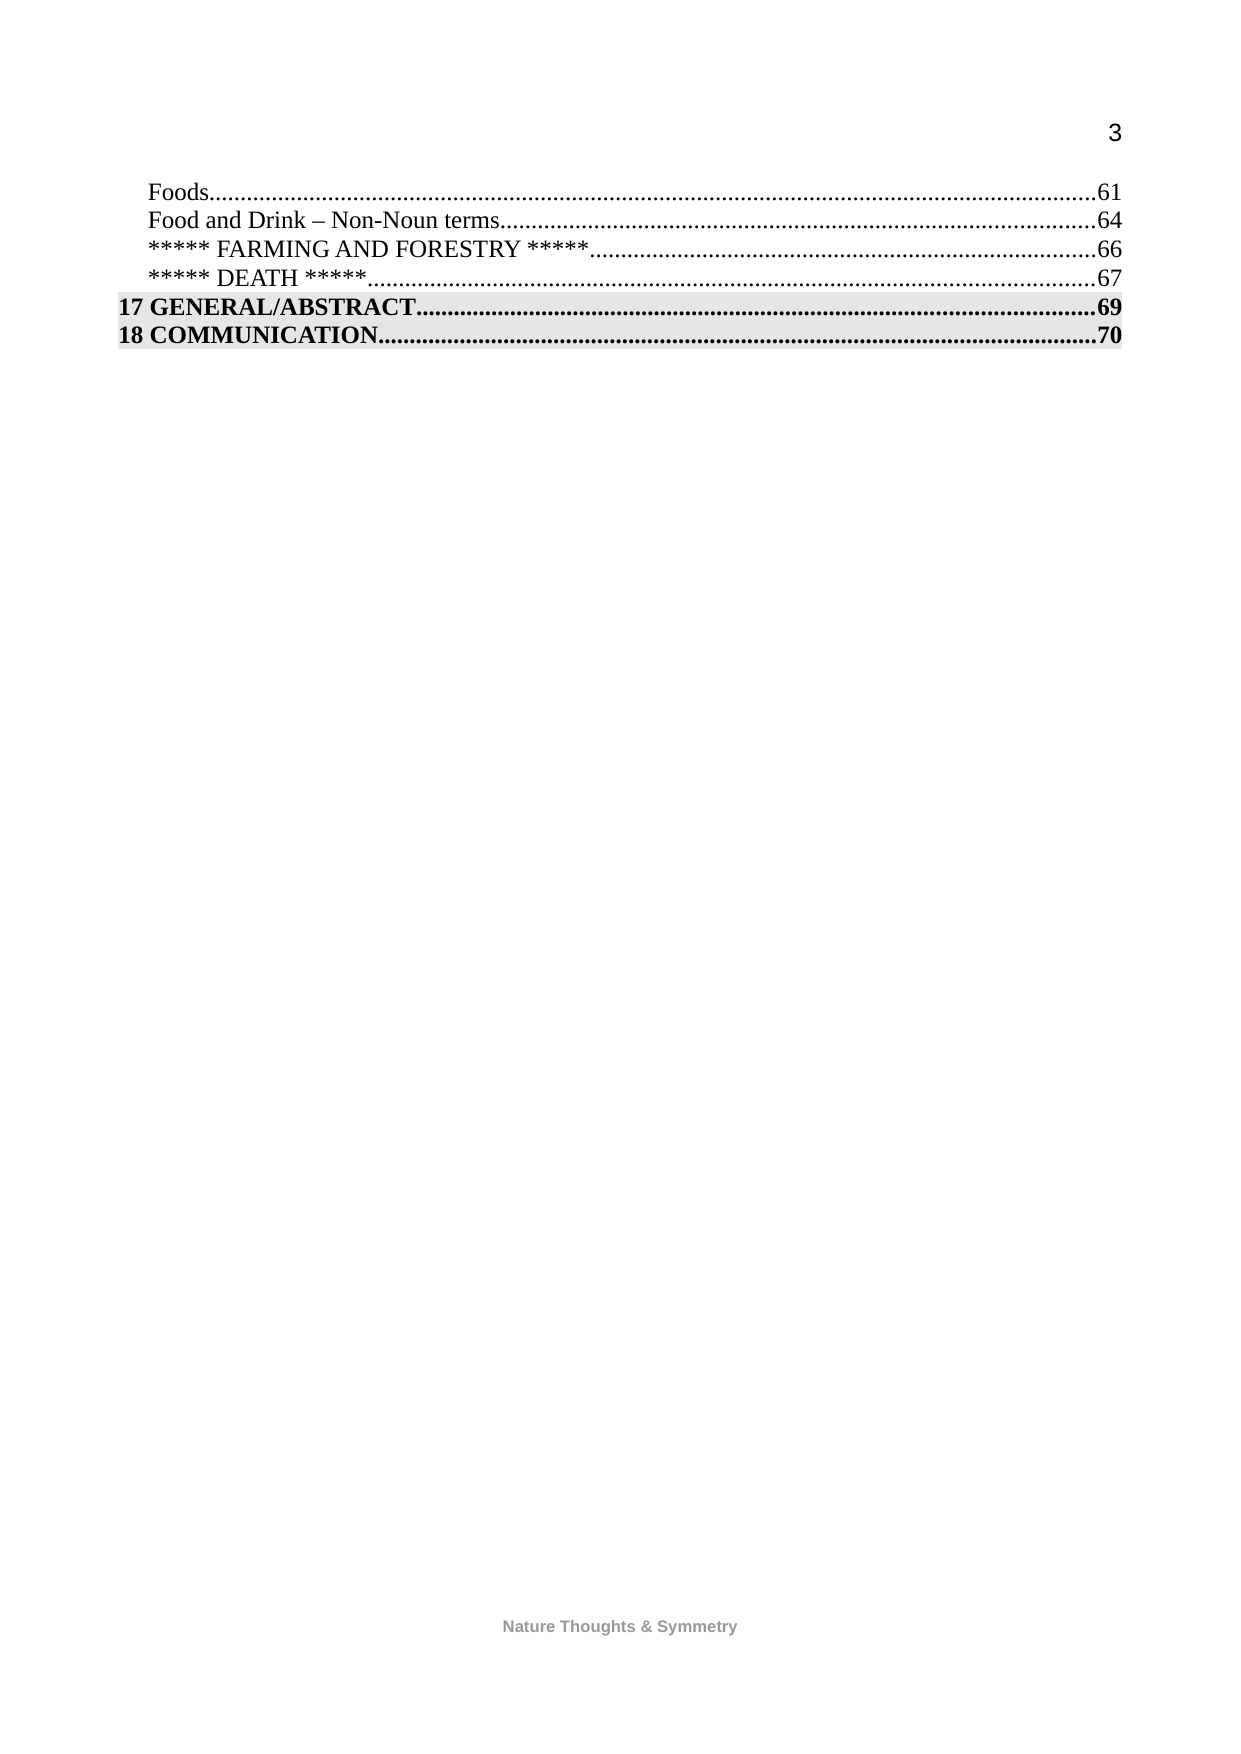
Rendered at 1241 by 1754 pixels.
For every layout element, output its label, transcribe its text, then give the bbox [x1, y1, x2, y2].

text Foods 61 [148, 177, 1122, 206]
text ***** FARMING AND FORESTRY ***** 66 [148, 234, 1122, 263]
text ***** DEATH ***** 67 [148, 263, 1122, 292]
text Food and Drink – Non-Noun terms 64 [148, 206, 1122, 234]
